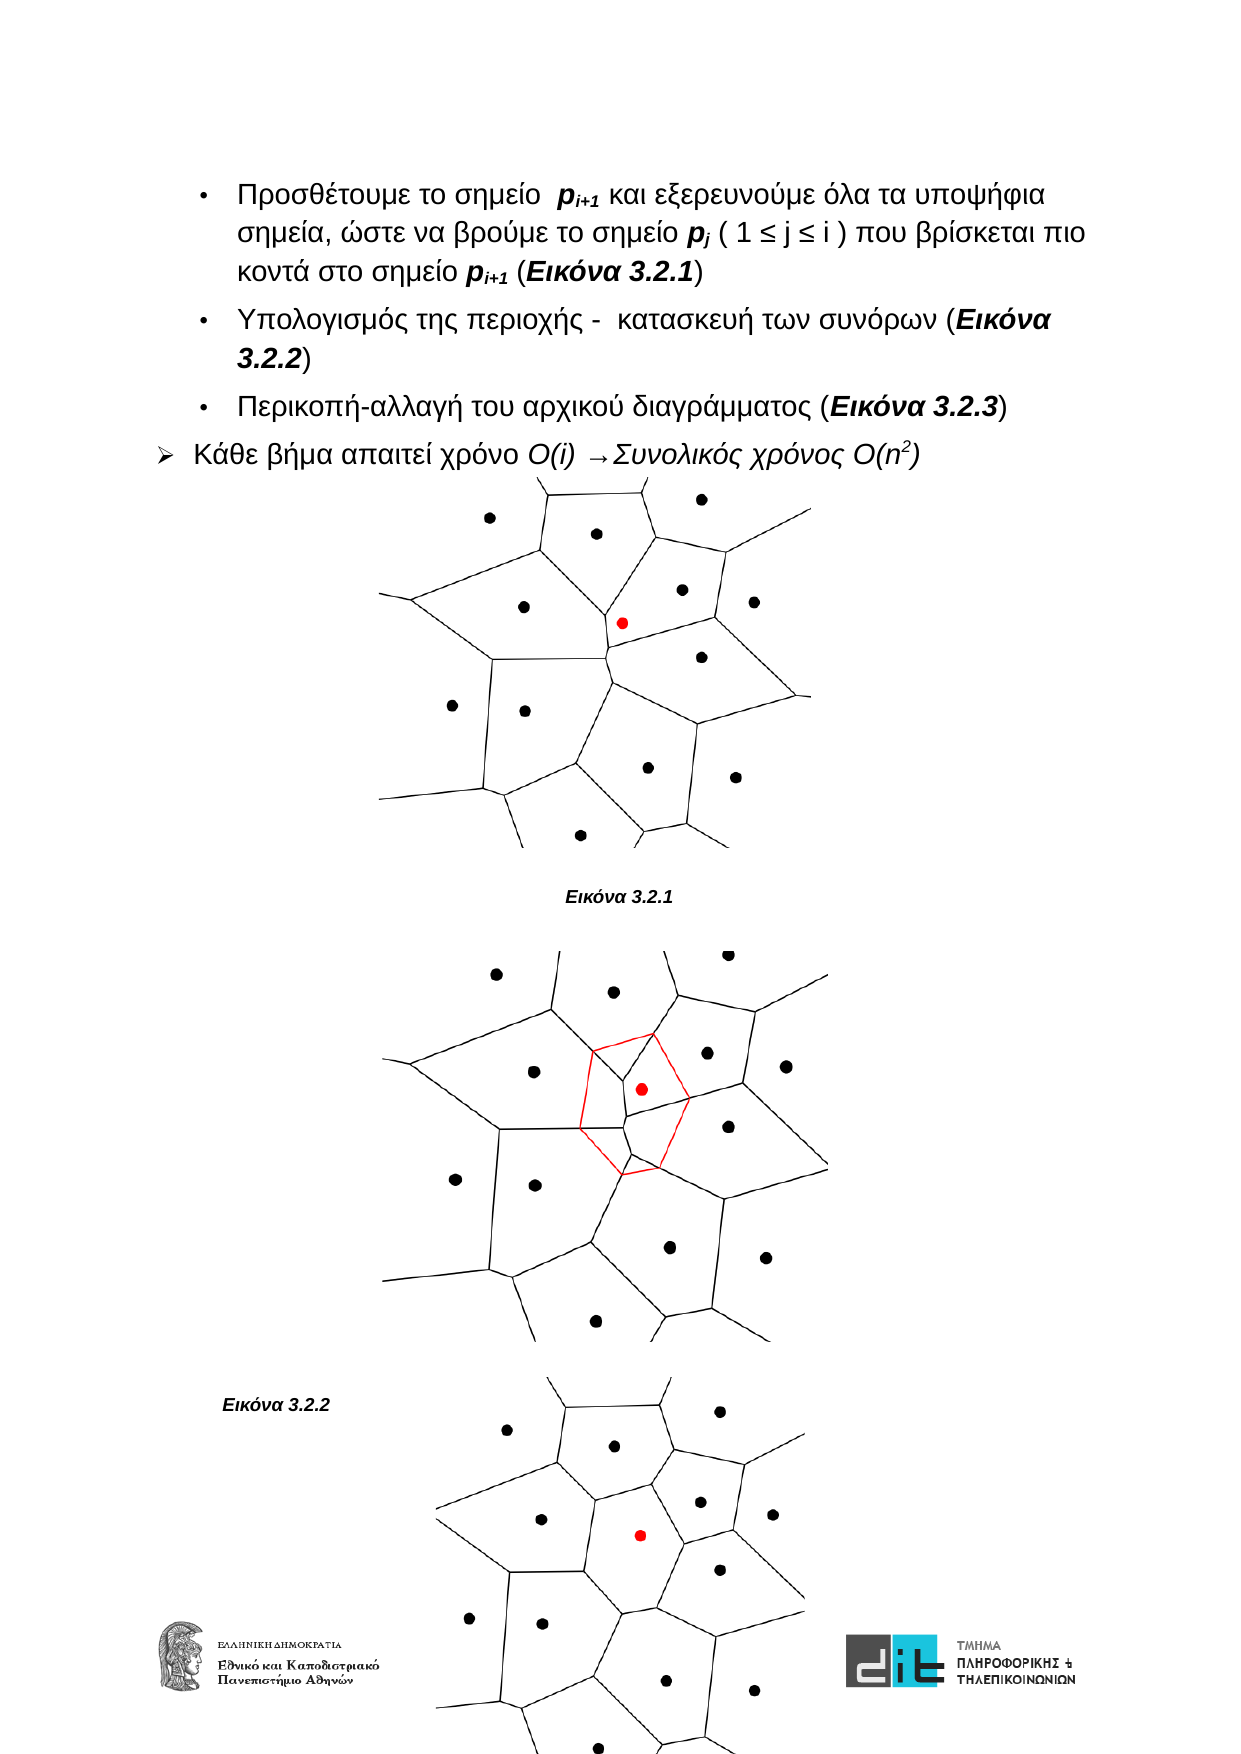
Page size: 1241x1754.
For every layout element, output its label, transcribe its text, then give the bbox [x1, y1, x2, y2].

picture [118, 1377, 1123, 1754]
picture [378, 477, 811, 848]
text Εικόνα 3.2.1 [118, 886, 1122, 907]
text [805, 1394, 1122, 1416]
list Προσθέτουμε το σημείο pi+1 και εξερευνούμε όλα τα υποψήφια σημεία, ώστε να βρούμε το σημείο pj ( 1 ≤ j ≤ i ) που βρίσκεται πιο κοντά στο σημείο pi+1 (Εικόνα 3.2.1) [199, 177, 1122, 287]
picture [382, 951, 828, 1342]
list Περικοπή-αλλαγή του αρχικού διαγράμματος (Εικόνα 3.2.3) [199, 389, 1122, 422]
text Εικόνα 3.2.2 [118, 1394, 435, 1416]
list Υπολογισμός της περιοχής - κατασκευή των συνόρων (Εικόνα 3.2.2) [199, 302, 1122, 374]
list Κάθε βήμα απαιτεί χρόνο Ο(i) →Συνολικός χρόνος Ο(n2) [156, 437, 1122, 471]
